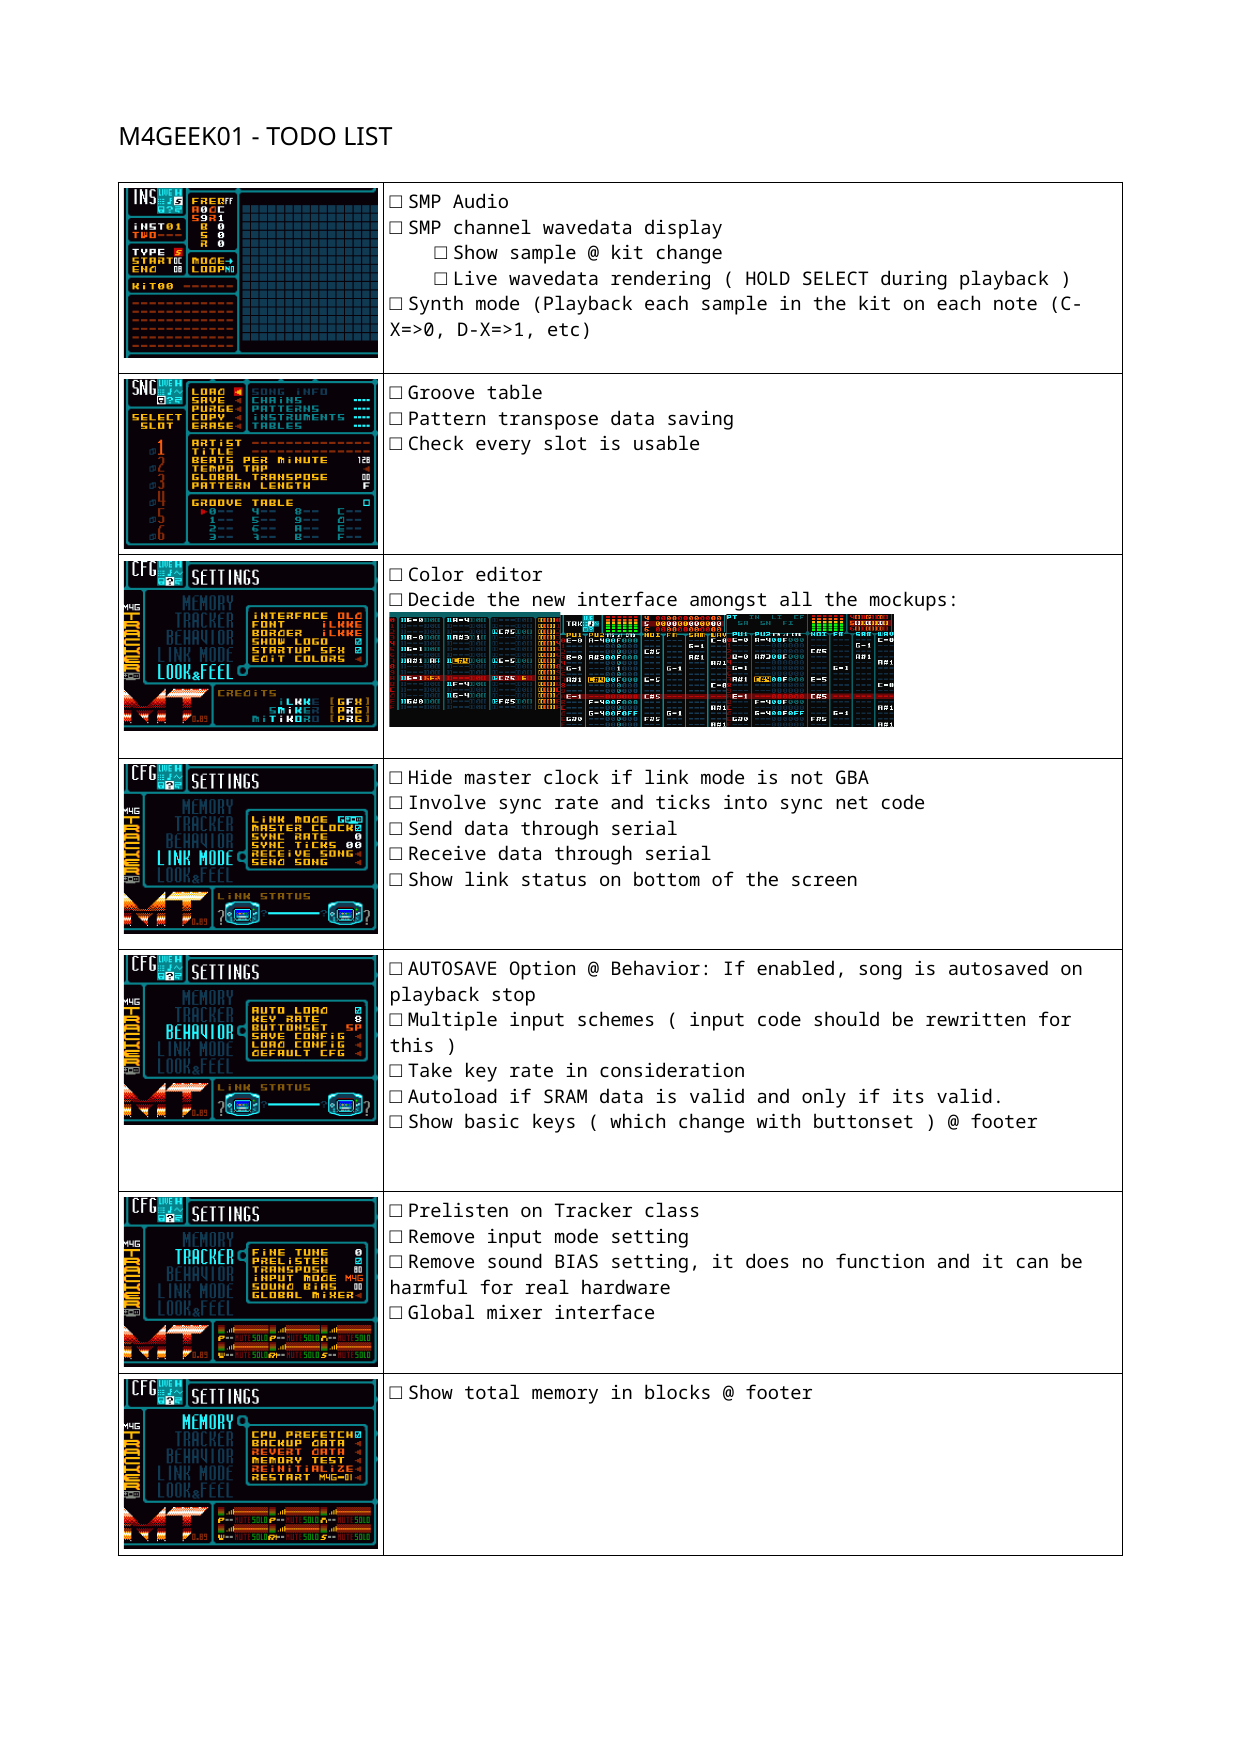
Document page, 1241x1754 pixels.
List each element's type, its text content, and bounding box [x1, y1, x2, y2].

table_cell [119, 374, 383, 554]
table_cell [119, 759, 383, 948]
table_cell □ Show total memory in blocks @ footer [384, 1374, 1122, 1554]
table_cell □ Hide master clock if link mode is not GBA □ Involve sync rate and ticks into sync net code □ Send data through serial □ Receive data through serial □ Show link status on bottom of the screen [384, 759, 1122, 948]
table_cell [119, 950, 383, 1191]
table_cell [119, 183, 383, 373]
picture [123, 1197, 378, 1367]
picture [123, 188, 378, 358]
table_cell [119, 555, 383, 757]
picture [123, 1379, 378, 1549]
picture [123, 561, 378, 731]
table_cell □ Groove table □ Pattern transpose data saving □ Check every slot is usable [384, 374, 1122, 554]
picture [123, 379, 378, 549]
table_cell [119, 1374, 383, 1554]
table_cell [119, 1192, 383, 1372]
picture [123, 955, 378, 1125]
picture [389, 612, 894, 727]
table_cell □ Color editor □ Decide the new interface amongst all the mockups: [384, 555, 1122, 757]
picture [123, 764, 378, 934]
table_cell □ AUTOSAVE Option @ Behavior: If enabled, song is autosaved on playback stop □ Multiple input schemes ( input code should be rewritten for this ) □ Take key rate in consideration □ Autoload if SRAM data is valid and only if its valid. □ Show basic keys ( which change with buttonset ) @ footer [384, 950, 1122, 1191]
table_cell □ SMP Audio □ SMP channel wavedata display □ Show sample @ kit change □ Live wavedata rendering ( HOLD SELECT during playback ) □ Synth mode (Playback each sample in the kit on each note (C-X=>0, D-X=>1, etc) [384, 183, 1122, 373]
table_cell □ Prelisten on Tracker class □ Remove input mode setting □ Remove sound BIAS setting, it does no function and it can be harmful for real hardware □ Global mixer interface [384, 1192, 1122, 1372]
